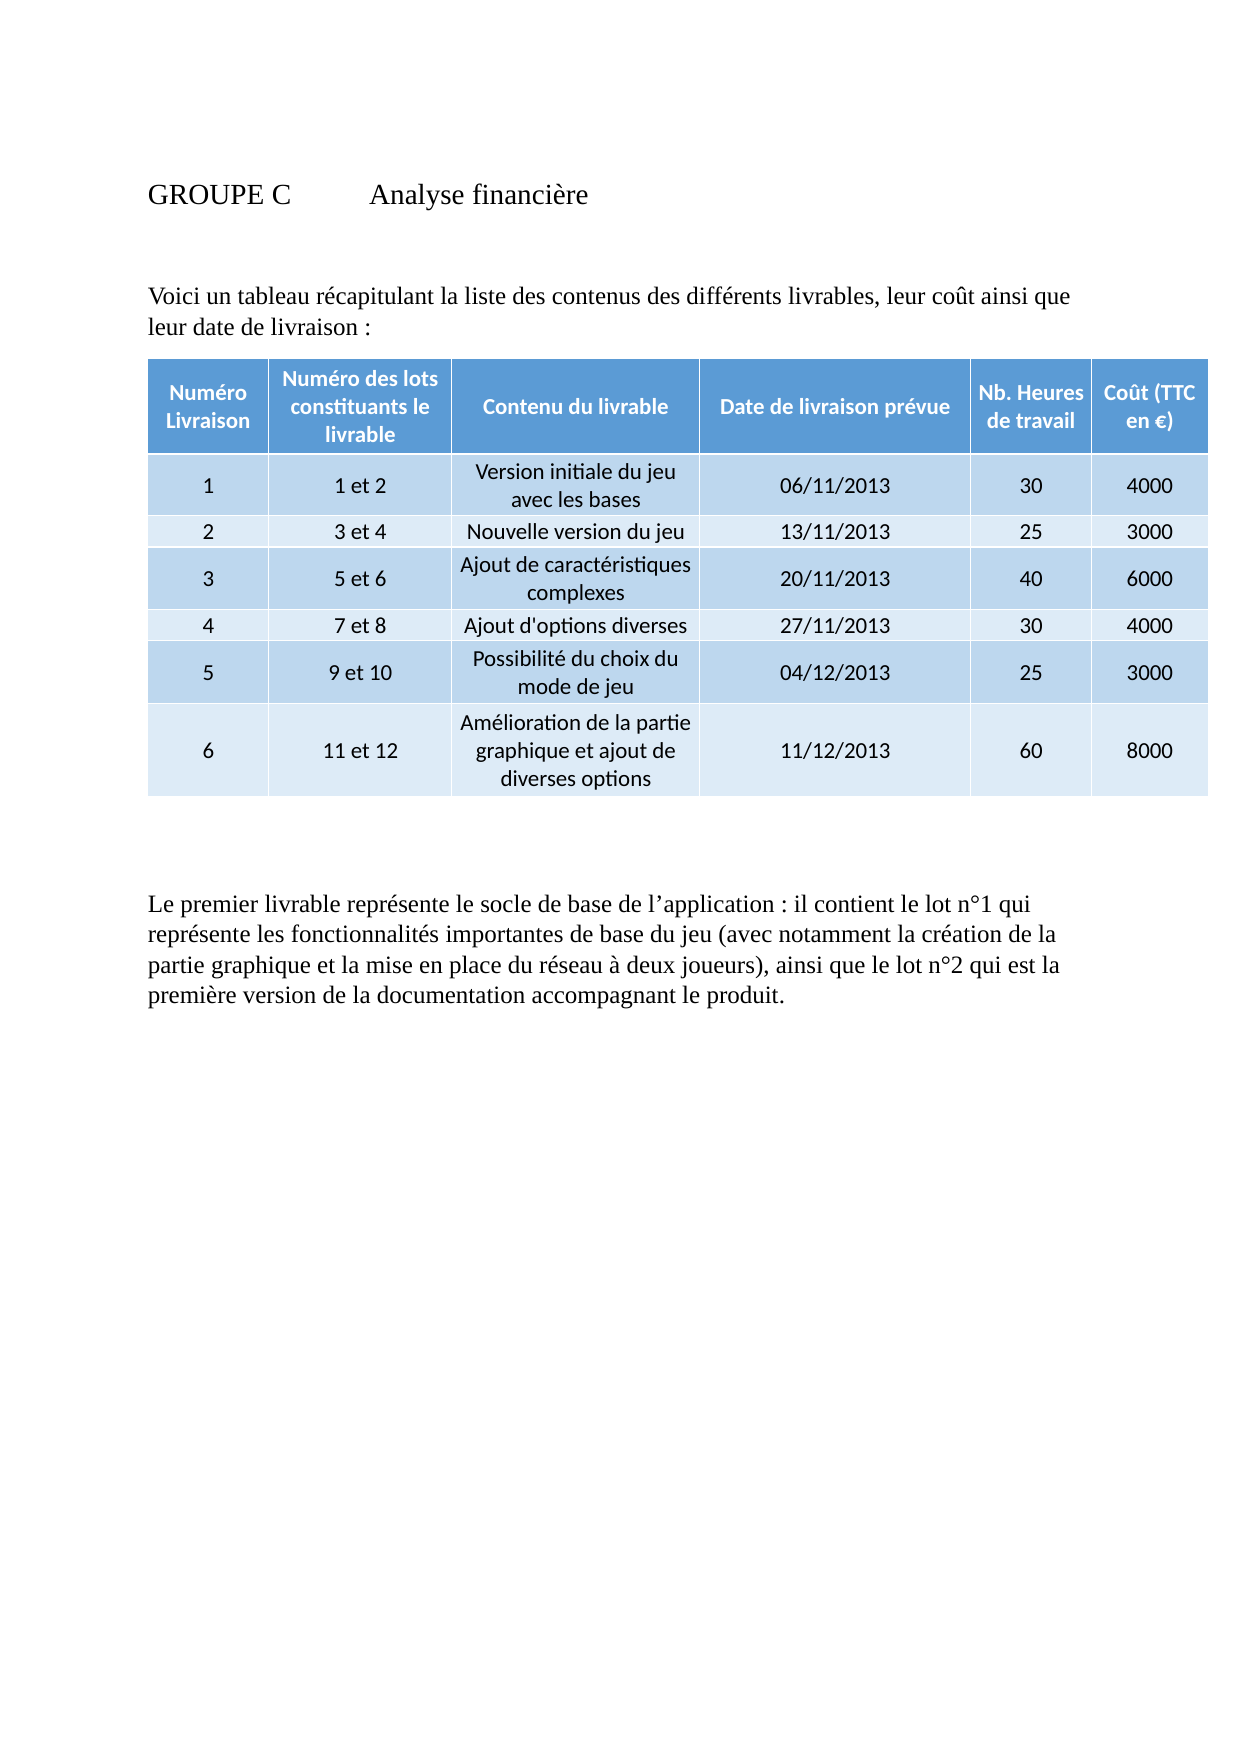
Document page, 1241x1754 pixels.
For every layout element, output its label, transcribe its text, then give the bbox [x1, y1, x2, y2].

table_cell 20/11/2013 [700, 548, 970, 609]
table_cell Possibilité du choix du mode de jeu [452, 641, 699, 703]
text Voici un tableau récapitulant la liste des contenus des différents livrables, leur coût ainsi que leur date de livraison : [148, 281, 1093, 341]
table_cell 25 [971, 641, 1091, 703]
table_cell 30 [971, 455, 1091, 515]
table_cell 8000 [1092, 704, 1208, 796]
table_cell 27/11/2013 [700, 610, 970, 640]
table_header Date de livraison prévue [700, 359, 970, 453]
table_cell 25 [971, 516, 1091, 546]
table_cell 5 [148, 641, 268, 703]
table_header Contenu du livrable [452, 359, 699, 453]
table_header Coût (TTC en €) [1092, 359, 1208, 453]
table_cell 6 [148, 704, 268, 796]
table_cell Amélioration de la partie graphique et ajout de diverses options [452, 704, 699, 796]
table_cell 11 et 12 [269, 704, 451, 796]
text GROUPE C Analyse financière [148, 177, 1093, 211]
table_cell 40 [971, 548, 1091, 609]
table_cell 3 et 4 [269, 516, 451, 546]
table_cell 3 [148, 548, 268, 609]
table_cell 4000 [1092, 455, 1208, 515]
table_cell Version initiale du jeu avec les bases [452, 455, 699, 515]
table_header Nb. Heures de travail [971, 359, 1091, 453]
table_cell 4 [148, 610, 268, 640]
table_cell Ajout d'options diverses [452, 610, 699, 640]
table_cell 1 et 2 [269, 455, 451, 515]
table_cell 13/11/2013 [700, 516, 970, 546]
table_cell 2 [148, 516, 268, 546]
table_cell Ajout de caractéristiques complexes [452, 548, 699, 609]
table_cell 5 et 6 [269, 548, 451, 609]
table_cell 3000 [1092, 641, 1208, 703]
table_cell 30 [971, 610, 1091, 640]
table_cell 60 [971, 704, 1091, 796]
table_header Numéro Livraison [148, 359, 268, 453]
table_header Numéro des lots constituants le livrable [269, 359, 451, 453]
table_cell 7 et 8 [269, 610, 451, 640]
table_cell Nouvelle version du jeu [452, 516, 699, 546]
text Le premier livrable représente le socle de base de l’application : il contient le lot n°1 qui représente les fonctionnalités importantes de base du jeu (avec notamment la création de la partie graphique et la mise en place du réseau à deux joueurs), ainsi que le lot n°2 qui est la première version de la documentation accompagnant le produit. [148, 889, 1093, 1009]
table_cell 11/12/2013 [700, 704, 970, 796]
table_cell 9 et 10 [269, 641, 451, 703]
table_cell 06/11/2013 [700, 455, 970, 515]
table_cell 3000 [1092, 516, 1208, 546]
table_cell 4000 [1092, 610, 1208, 640]
table_cell 1 [148, 455, 268, 515]
table_cell 6000 [1092, 548, 1208, 609]
table_cell 04/12/2013 [700, 641, 970, 703]
